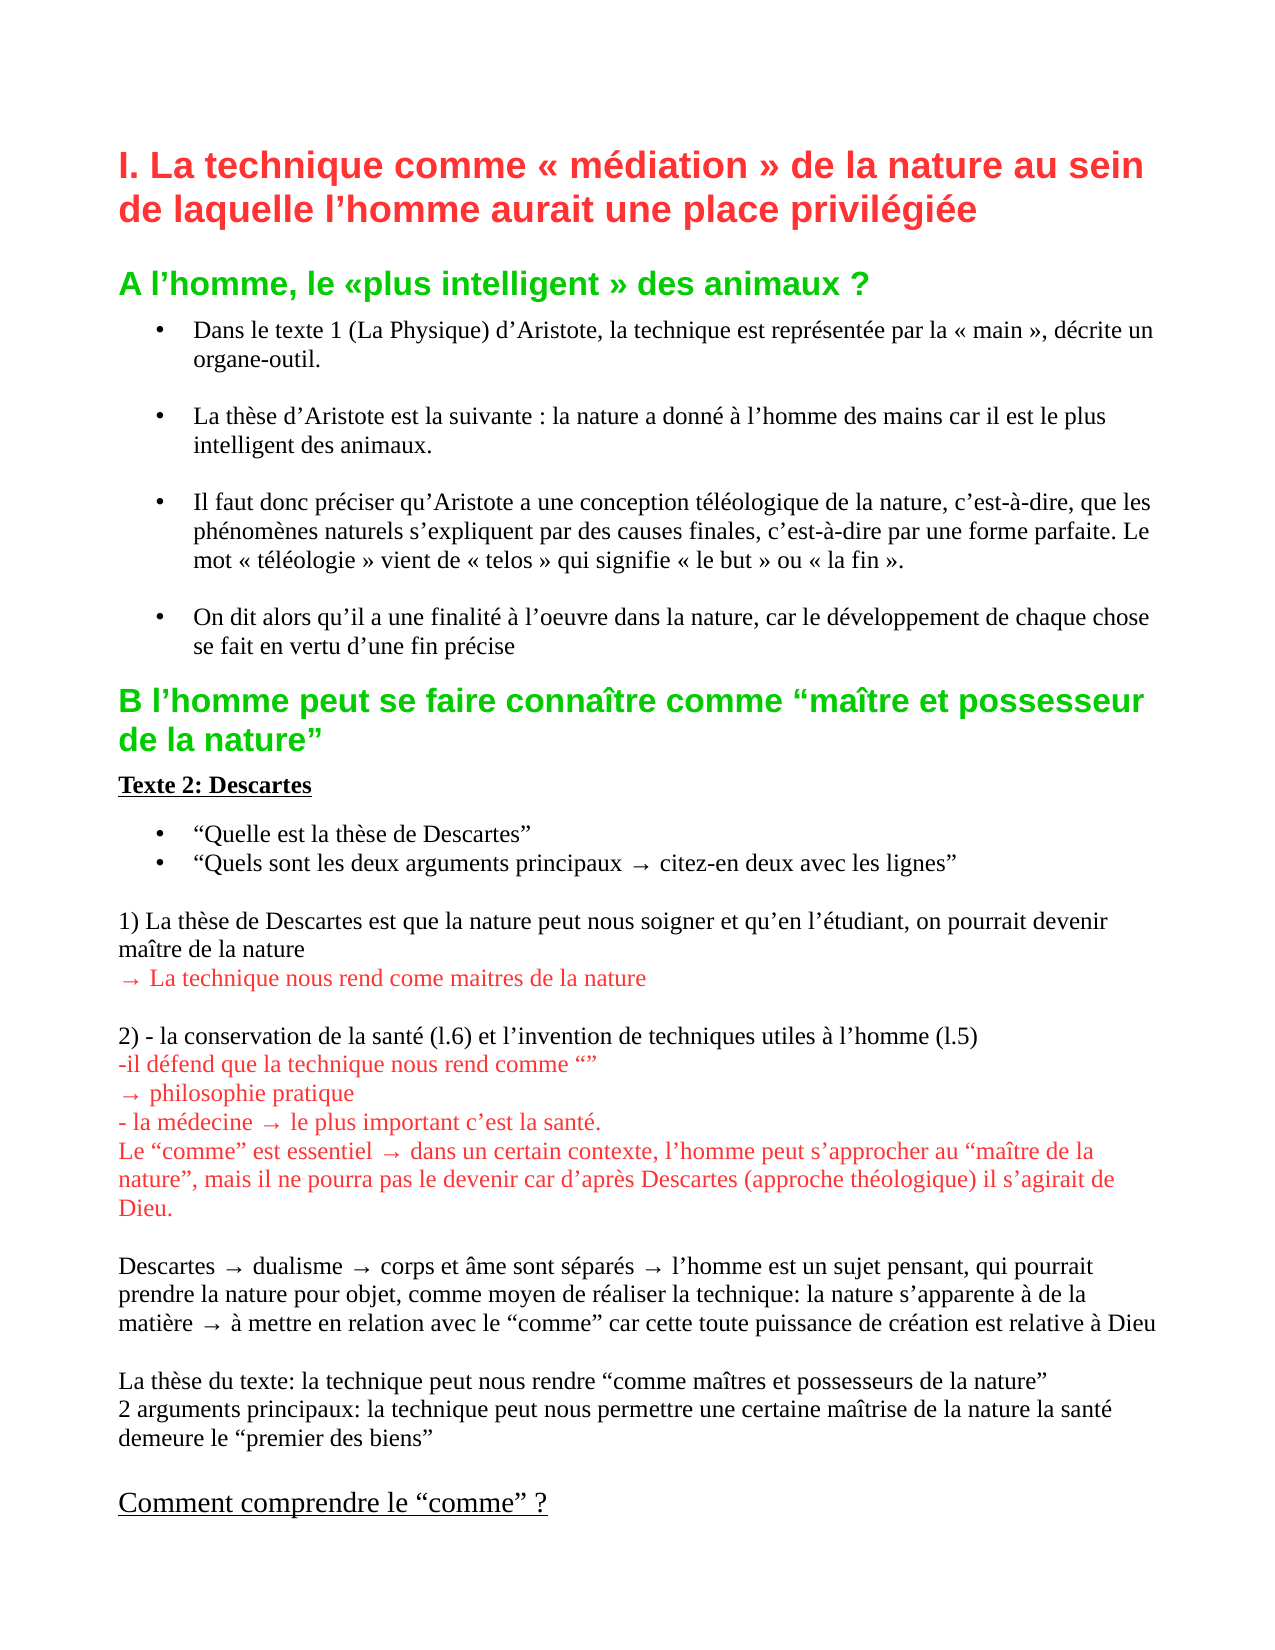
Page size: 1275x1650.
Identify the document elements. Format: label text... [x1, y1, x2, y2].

subtitle B l’homme peut se faire connaître comme “maître et possesseur de la nature” [118, 681, 1157, 758]
text → philosophie pratique [118, 1078, 1157, 1107]
text La thèse du texte: la technique peut nous rendre “comme maîtres et possesseurs de la nature” [118, 1366, 1157, 1394]
list On dit alors qu’il a une finalité à l’oeuvre dans la nature, car le développement de chaque chose se fait en vertu d’une fin précise [156, 602, 1157, 660]
text - la médecine → le plus important c’est la santé. [118, 1107, 1157, 1136]
text Descartes → dualisme → corps et âme sont séparés → l’homme est un sujet pensant, qui pourrait prendre la nature pour objet, comme moyen de réaliser la technique: la nature s’apparente à de la matière → à mettre en relation avec le “comme” car cette toute puissance de création est relative à Dieu [118, 1251, 1157, 1337]
text → La technique nous rend come maitres de la nature [118, 963, 1157, 992]
text Texte 2: Descartes [118, 771, 1157, 799]
list La thèse d’Aristote est la suivante : la nature a donné à l’homme des mains car il est le plus intelligent des animaux. [156, 401, 1157, 459]
list Dans le texte 1 (La Physique) d’Aristote, la technique est représentée par la « main », décrite un organe-outil. [156, 315, 1157, 372]
text 1) La thèse de Descartes est que la nature peut nous soigner et qu’en l’étudiant, on pourrait devenir maître de la nature [118, 906, 1157, 963]
text 2 arguments principaux: la technique peut nous permettre une certaine maîtrise de la nature la santé demeure le “premier des biens” [118, 1394, 1157, 1452]
subtitle A l’homme, le «plus intelligent » des animaux ? [118, 264, 1157, 302]
subtitle I. La technique comme « médiation » de la nature au sein de laquelle l’homme aurait une place privilégiée [118, 143, 1157, 230]
list Il faut donc préciser qu’Aristote a une conception téléologique de la nature, c’est-à-dire, que les phénomènes naturels s’expliquent par des causes finales, c’est-à-dire par une forme parfaite. Le mot « téléologie » vient de « telos » qui signifie « le but » ou « la fin ». [156, 487, 1157, 574]
list “Quelle est la thèse de Descartes” [156, 819, 1157, 848]
text Le “comme” est essentiel → dans un certain contexte, l’homme peut s’approcher au “maître de la nature”, mais il ne pourra pas le devenir car d’après Descartes (approche théologique) il s’agirait de Dieu. [118, 1136, 1157, 1222]
list “Quels sont les deux arguments principaux → citez-en deux avec les lignes” [156, 848, 1157, 877]
text Comment comprendre le “comme” ? [118, 1486, 1157, 1519]
text 2) - la conservation de la santé (l.6) et l’invention de techniques utiles à l’homme (l.5) [118, 1021, 1157, 1049]
text -il défend que la technique nous rend comme “” [118, 1049, 1157, 1078]
